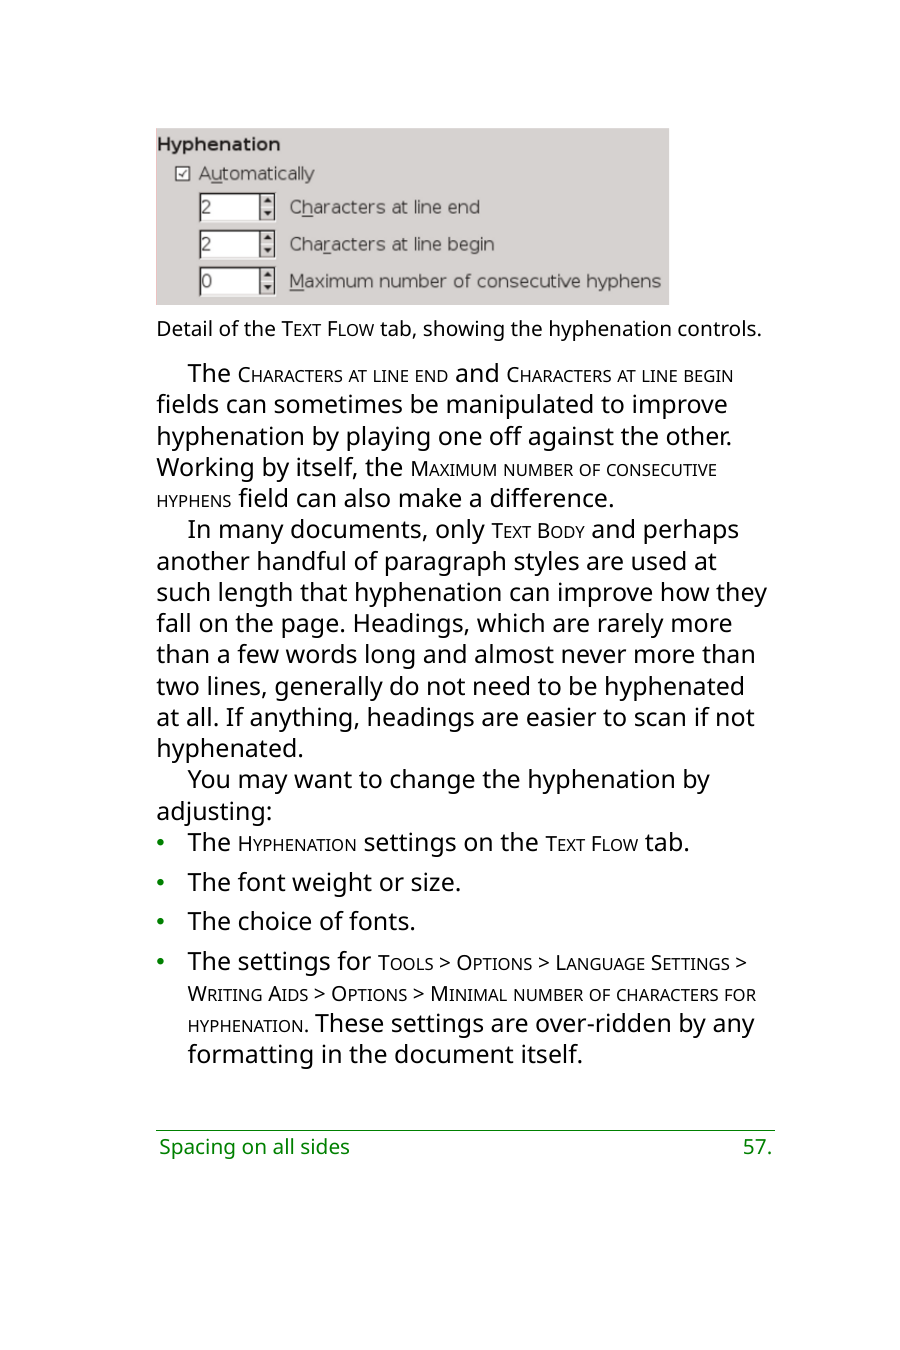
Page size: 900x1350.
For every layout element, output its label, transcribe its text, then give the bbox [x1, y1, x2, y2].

text The Characters at line end and Characters at line begin fields can sometimes be manipulated to improve hyphenation by playing one off against the other. Working by itself, the Maximum number of consecutive hyphens field can also make a difference. [156, 358, 775, 514]
table_cell Detail of the Text Flow tab, showing the hyphenation controls. [156, 307, 775, 342]
list The choice of fonts. [156, 906, 775, 937]
list The Hyphenation settings on the Text Flow tab. [156, 826, 775, 858]
text You may want to change the hyphenation by adjusting: [156, 764, 775, 826]
table_header [156, 125, 775, 307]
text In many documents, only Text Body and perhaps another handful of paragraph styles are used at such length that hyphenation can improve how they fall on the page. Headings, which are rarely more than a few words long and almost never more than two lines, generally do not need to be hyphenated at all. If anything, headings are easier to scan if not hyphenated. [156, 514, 775, 764]
list The settings for Tools > Options > Language Settings > Writing Aids > Options > Minimal number of characters for hyphenation. These settings are over-ridden by any formatting in the document itself. [156, 945, 775, 1070]
list The font weight or size. [156, 866, 775, 897]
picture [156, 125, 670, 305]
